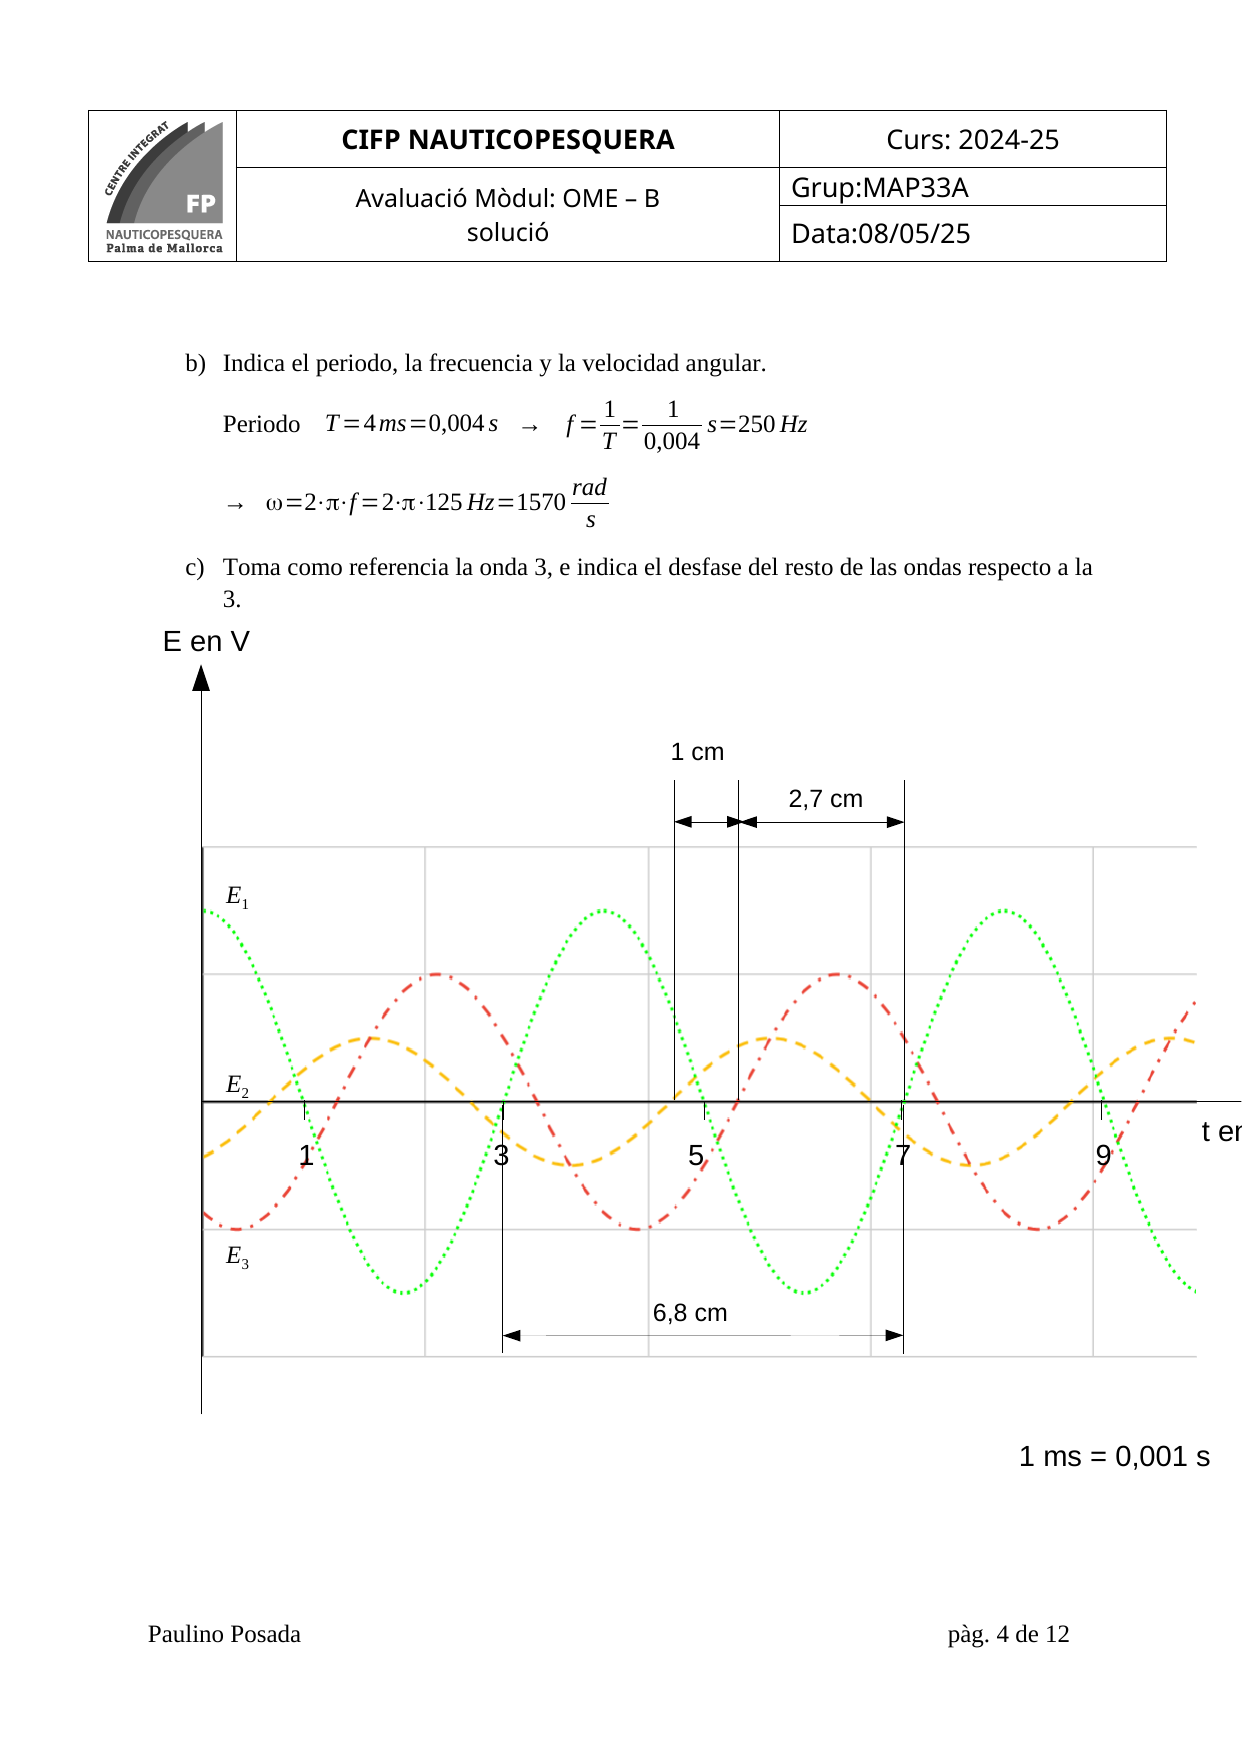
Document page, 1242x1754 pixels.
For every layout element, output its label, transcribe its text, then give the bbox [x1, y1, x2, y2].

picture [202, 841, 1205, 1101]
list Indica el periodo, la frecuencia y la velocidad angular. [185, 348, 1094, 377]
list Toma como referencia la onda 3, e indica el desfase del resto de las ondas respecto a la 3. [185, 552, 1094, 613]
picture [202, 1102, 1205, 1362]
list Periodo → [185, 396, 1094, 455]
picture [100, 111, 229, 260]
list → [185, 473, 1094, 533]
